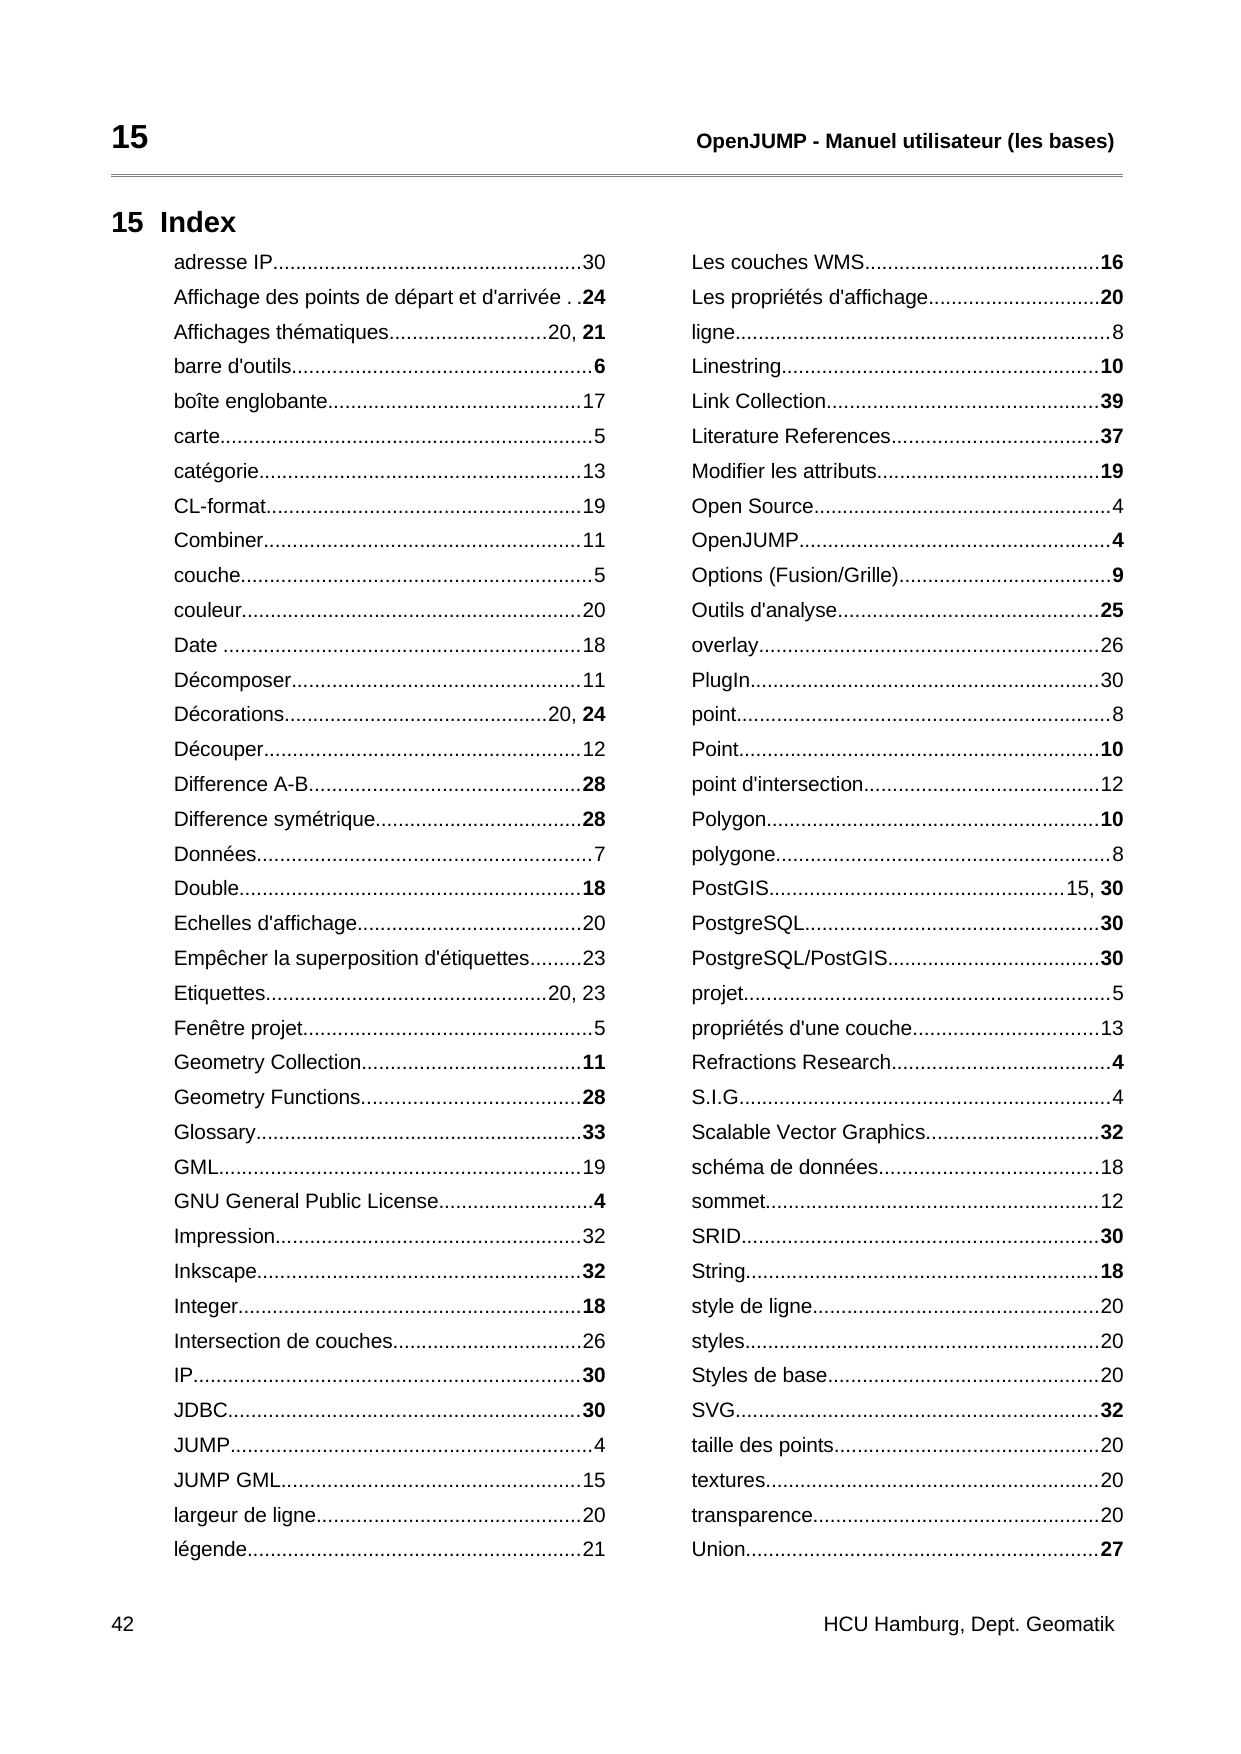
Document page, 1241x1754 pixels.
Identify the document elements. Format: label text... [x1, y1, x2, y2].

text adresse IP 30 [111, 251, 605, 274]
text PostgreSQL 30 [629, 912, 1123, 935]
text Difference A-B 28 [111, 773, 605, 796]
text JUMP 4 [111, 1434, 605, 1457]
text propriétés d'une couche 13 [629, 1016, 1123, 1039]
text SVG 32 [629, 1399, 1123, 1422]
text Impression 32 [111, 1225, 605, 1248]
text sommet 12 [629, 1190, 1123, 1213]
text schéma de données 18 [629, 1155, 1123, 1179]
text JDBC 30 [111, 1399, 605, 1422]
text SRID 30 [629, 1225, 1123, 1248]
text Link Collection 39 [629, 390, 1123, 413]
text taille des points 20 [629, 1434, 1123, 1457]
text Affichages thématiques 20, 21 [111, 320, 605, 344]
text Geometry Functions 28 [111, 1086, 605, 1109]
text Polygon 10 [629, 807, 1123, 831]
text largeur de ligne 20 [111, 1503, 605, 1527]
text ligne 8 [629, 320, 1123, 344]
text CL-format 19 [111, 494, 605, 518]
text PostgreSQL/PostGIS 30 [629, 947, 1123, 970]
subtitle Index [111, 206, 1123, 238]
text PostGIS 15, 30 [629, 877, 1123, 900]
text barre d'outils 6 [111, 355, 605, 378]
text Double 18 [111, 877, 605, 900]
text Outils d'analyse 25 [629, 599, 1123, 622]
text catégorie 13 [111, 459, 605, 483]
text boîte englobante 17 [111, 390, 605, 413]
text Linestring 10 [629, 355, 1123, 378]
text Geometry Collection 11 [111, 1051, 605, 1074]
text couche 5 [111, 564, 605, 587]
text Union 27 [629, 1538, 1123, 1561]
text Empêcher la superposition d'étiquettes 23 [111, 947, 605, 970]
text Décorations 20, 24 [111, 703, 605, 726]
text Scalable Vector Graphics 32 [629, 1121, 1123, 1144]
text Integer 18 [111, 1294, 605, 1318]
text style de ligne 20 [629, 1294, 1123, 1318]
text overlay 26 [629, 633, 1123, 657]
text transparence 20 [629, 1503, 1123, 1527]
text styles 20 [629, 1329, 1123, 1353]
text Fenêtre projet 5 [111, 1016, 605, 1039]
text textures 20 [629, 1468, 1123, 1492]
text GNU General Public License 4 [111, 1190, 605, 1213]
text Etiquettes 20, 23 [111, 981, 605, 1005]
text Options (Fusion/Grille) 9 [629, 564, 1123, 587]
text point d'intersection 12 [629, 773, 1123, 796]
text IP 30 [111, 1364, 605, 1387]
text OpenJUMP 4 [629, 529, 1123, 552]
text Glossary 33 [111, 1121, 605, 1144]
text String 18 [629, 1260, 1123, 1283]
text Décomposer 11 [111, 668, 605, 692]
text Styles de base 20 [629, 1364, 1123, 1387]
text Date 18 [111, 633, 605, 657]
text carte 5 [111, 425, 605, 448]
text Difference symétrique 28 [111, 807, 605, 831]
text Modifier les attributs 19 [629, 459, 1123, 483]
text projet 5 [629, 981, 1123, 1005]
text PlugIn 30 [629, 668, 1123, 692]
text Découper 12 [111, 738, 605, 761]
text Données 7 [111, 842, 605, 866]
text Les couches WMS 16 [629, 251, 1123, 274]
text Affichage des points de départ et d'arrivée 24 [111, 286, 605, 309]
text Literature References 37 [629, 425, 1123, 448]
text Inkscape 32 [111, 1260, 605, 1283]
text point 8 [629, 703, 1123, 726]
text Echelles d'affichage 20 [111, 912, 605, 935]
text Combiner 11 [111, 529, 605, 552]
text JUMP GML 15 [111, 1468, 605, 1492]
text GML 19 [111, 1155, 605, 1179]
text Les propriétés d'affichage 20 [629, 286, 1123, 309]
text Intersection de couches 26 [111, 1329, 605, 1353]
text polygone 8 [629, 842, 1123, 866]
text Refractions Research 4 [629, 1051, 1123, 1074]
text Point 10 [629, 738, 1123, 761]
text couleur 20 [111, 599, 605, 622]
text Open Source 4 [629, 494, 1123, 518]
text S.I.G. 4 [629, 1086, 1123, 1109]
text légende 21 [111, 1538, 605, 1561]
